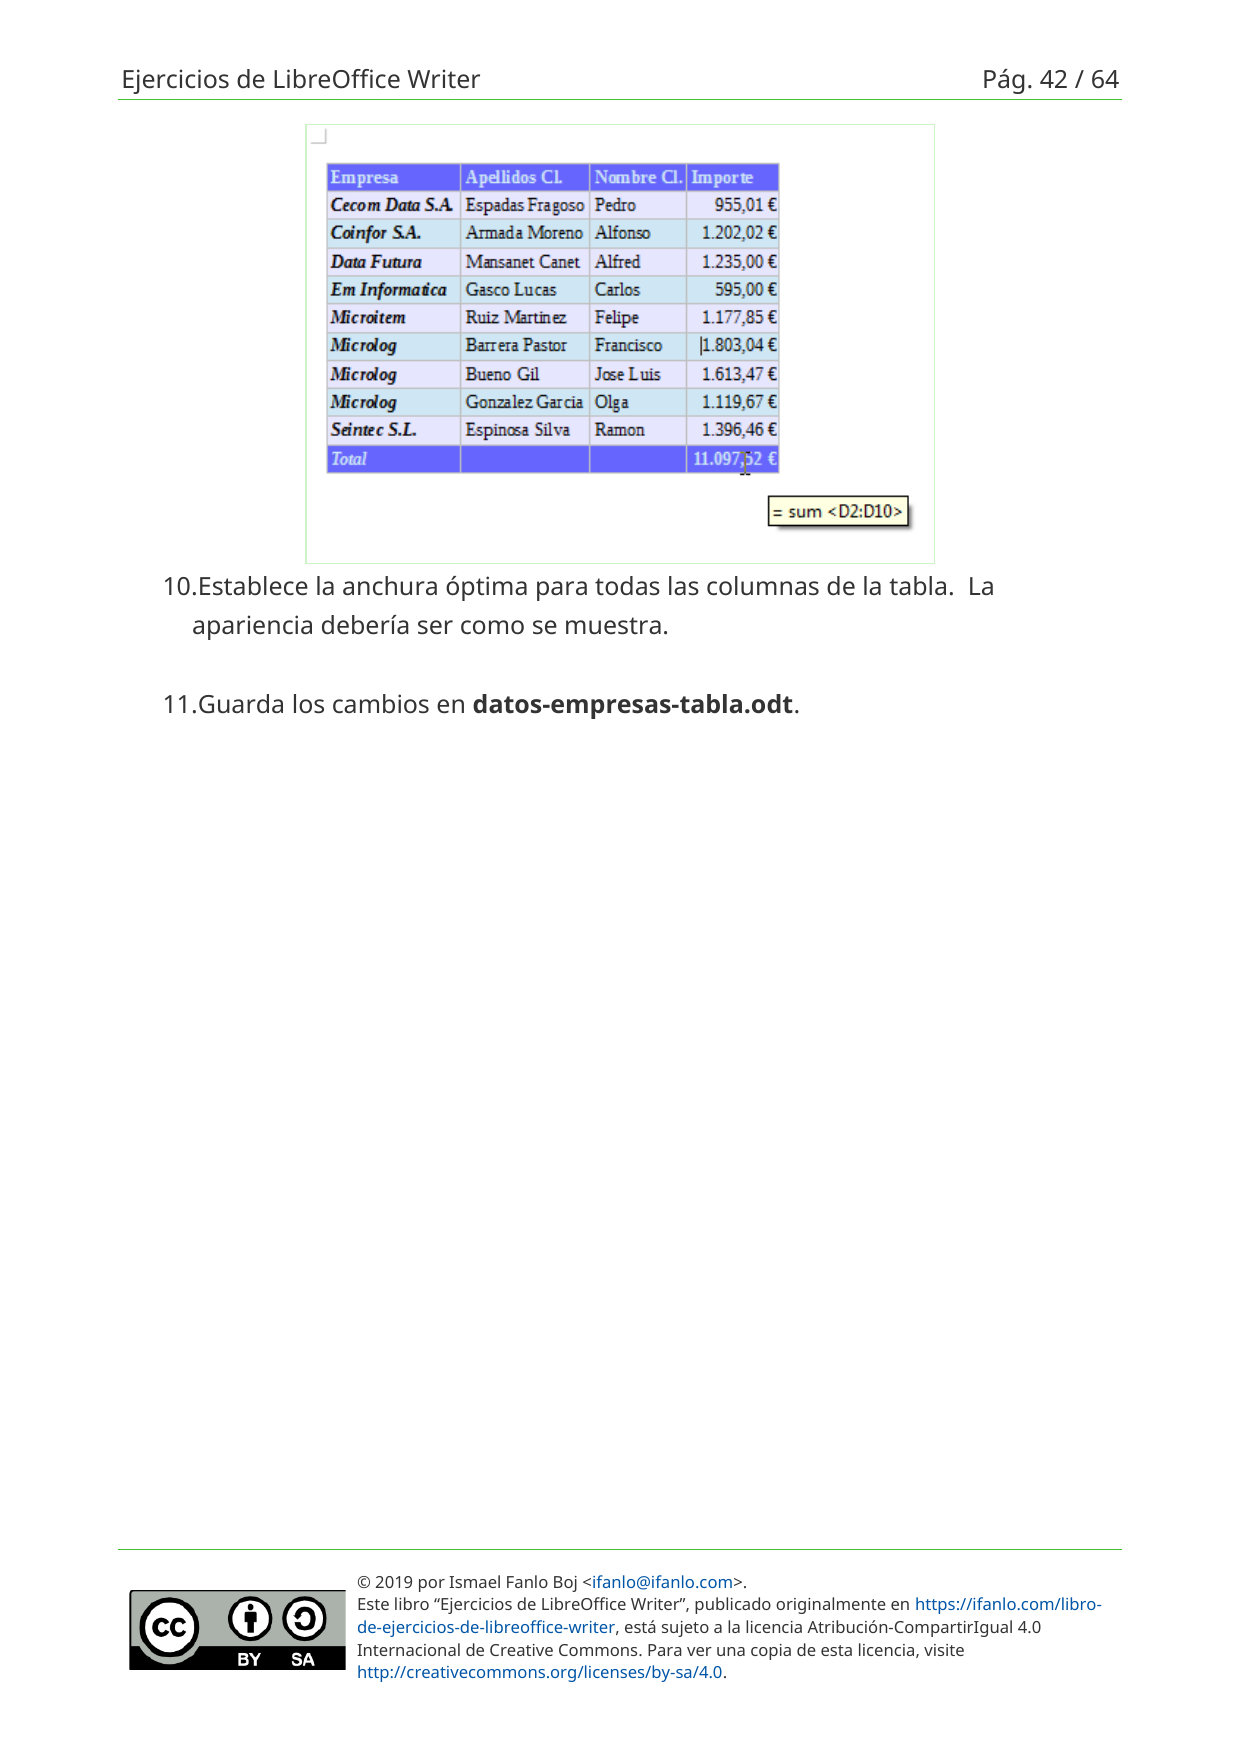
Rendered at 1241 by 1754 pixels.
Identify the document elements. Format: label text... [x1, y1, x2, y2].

list Establece la anchura óptima para todas las columnas de la tabla. La apariencia debería ser como se muestra. [162, 124, 1122, 681]
picture [129, 1590, 346, 1670]
list Guarda los cambios en datos-empresas-tabla.odt. [162, 686, 1122, 720]
picture [309, 128, 931, 560]
